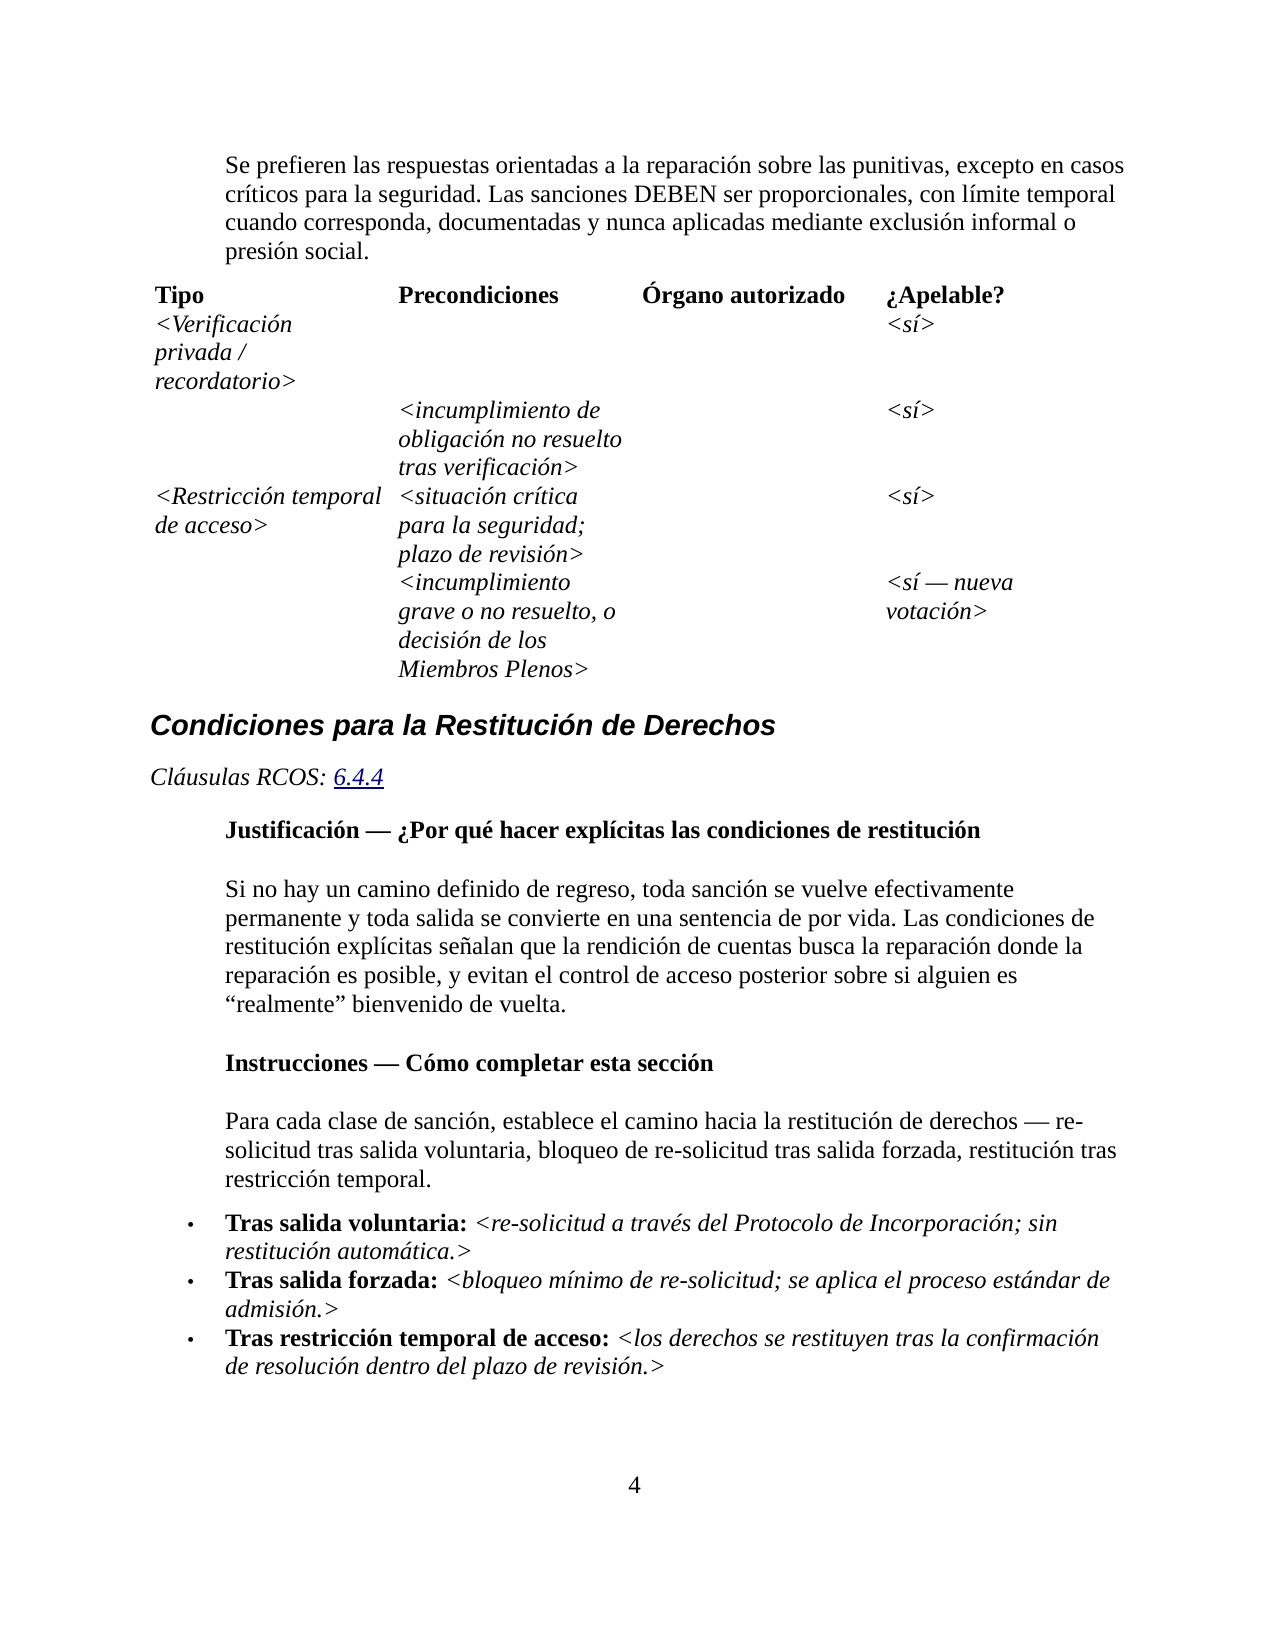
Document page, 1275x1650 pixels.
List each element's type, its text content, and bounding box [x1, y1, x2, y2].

table_cell [150, 568, 394, 682]
table_cell <sí> [881, 309, 1125, 395]
table_cell <situación crítica para la seguridad; plazo de revisión> [394, 481, 637, 567]
table_cell <sí — nueva votación> [881, 568, 1125, 682]
table_cell [394, 309, 637, 395]
text Justificación — ¿Por qué hacer explícitas las condiciones de restitución [225, 815, 1125, 844]
table_cell [638, 568, 881, 682]
list Tras salida voluntaria: <re-solicitud a través del Protocolo de Incorporación; sin restitución automática.> [187, 1208, 1125, 1265]
table_cell <sí> [881, 395, 1125, 481]
table_cell [638, 481, 881, 567]
table_header Precondiciones [394, 280, 637, 309]
list Tras salida forzada: <bloqueo mínimo de re-solicitud; se aplica el proceso estándar de admisión.> [187, 1265, 1125, 1323]
text Para cada clase de sanción, establece el camino hacia la restitución de derechos — re-solicitud tras salida voluntaria, bloqueo de re-solicitud tras salida forzada, restitución tras restricción temporal. [225, 1106, 1125, 1193]
text Si no hay un camino definido de regreso, toda sanción se vuelve efectivamente permanente y toda salida se convierte en una sentencia de por vida. Las condiciones de restitución explícitas señalan que la rendición de cuentas busca la reparación donde la reparación es posible, y evitan el control de acceso posterior sobre si alguien es “realmente” bienvenido de vuelta. [225, 874, 1125, 1018]
list Tras restricción temporal de acceso: <los derechos se restituyen tras la confirmación de resolución dentro del plazo de revisión.> [187, 1323, 1125, 1380]
subtitle Condiciones para la Restitución de Derechos [150, 707, 1125, 741]
table_cell <sí> [881, 481, 1125, 567]
text Cláusulas RCOS: 6.4.4 [150, 762, 1125, 791]
table_header ¿Apelable? [881, 280, 1125, 309]
table_cell [150, 395, 394, 481]
table_cell [638, 309, 881, 395]
table_cell <Restricción temporal de acceso> [150, 481, 394, 567]
table_header Tipo [150, 280, 394, 309]
table_cell <Verificación privada / recordatorio> [150, 309, 394, 395]
table_header Órgano autorizado [638, 280, 881, 309]
table_cell <incumplimiento de obligación no resuelto tras verificación> [394, 395, 637, 481]
text Instrucciones — Cómo completar esta sección [225, 1048, 1125, 1076]
table_cell [638, 395, 881, 481]
text Se prefieren las respuestas orientadas a la reparación sobre las punitivas, excepto en casos críticos para la seguridad. Las sanciones DEBEN ser proporcionales, con límite temporal cuando corresponda, documentadas y nunca aplicadas mediante exclusión informal o presión social. [225, 150, 1125, 265]
table_cell <incumplimiento grave o no resuelto, o decisión de los Miembros Plenos> [394, 568, 637, 682]
